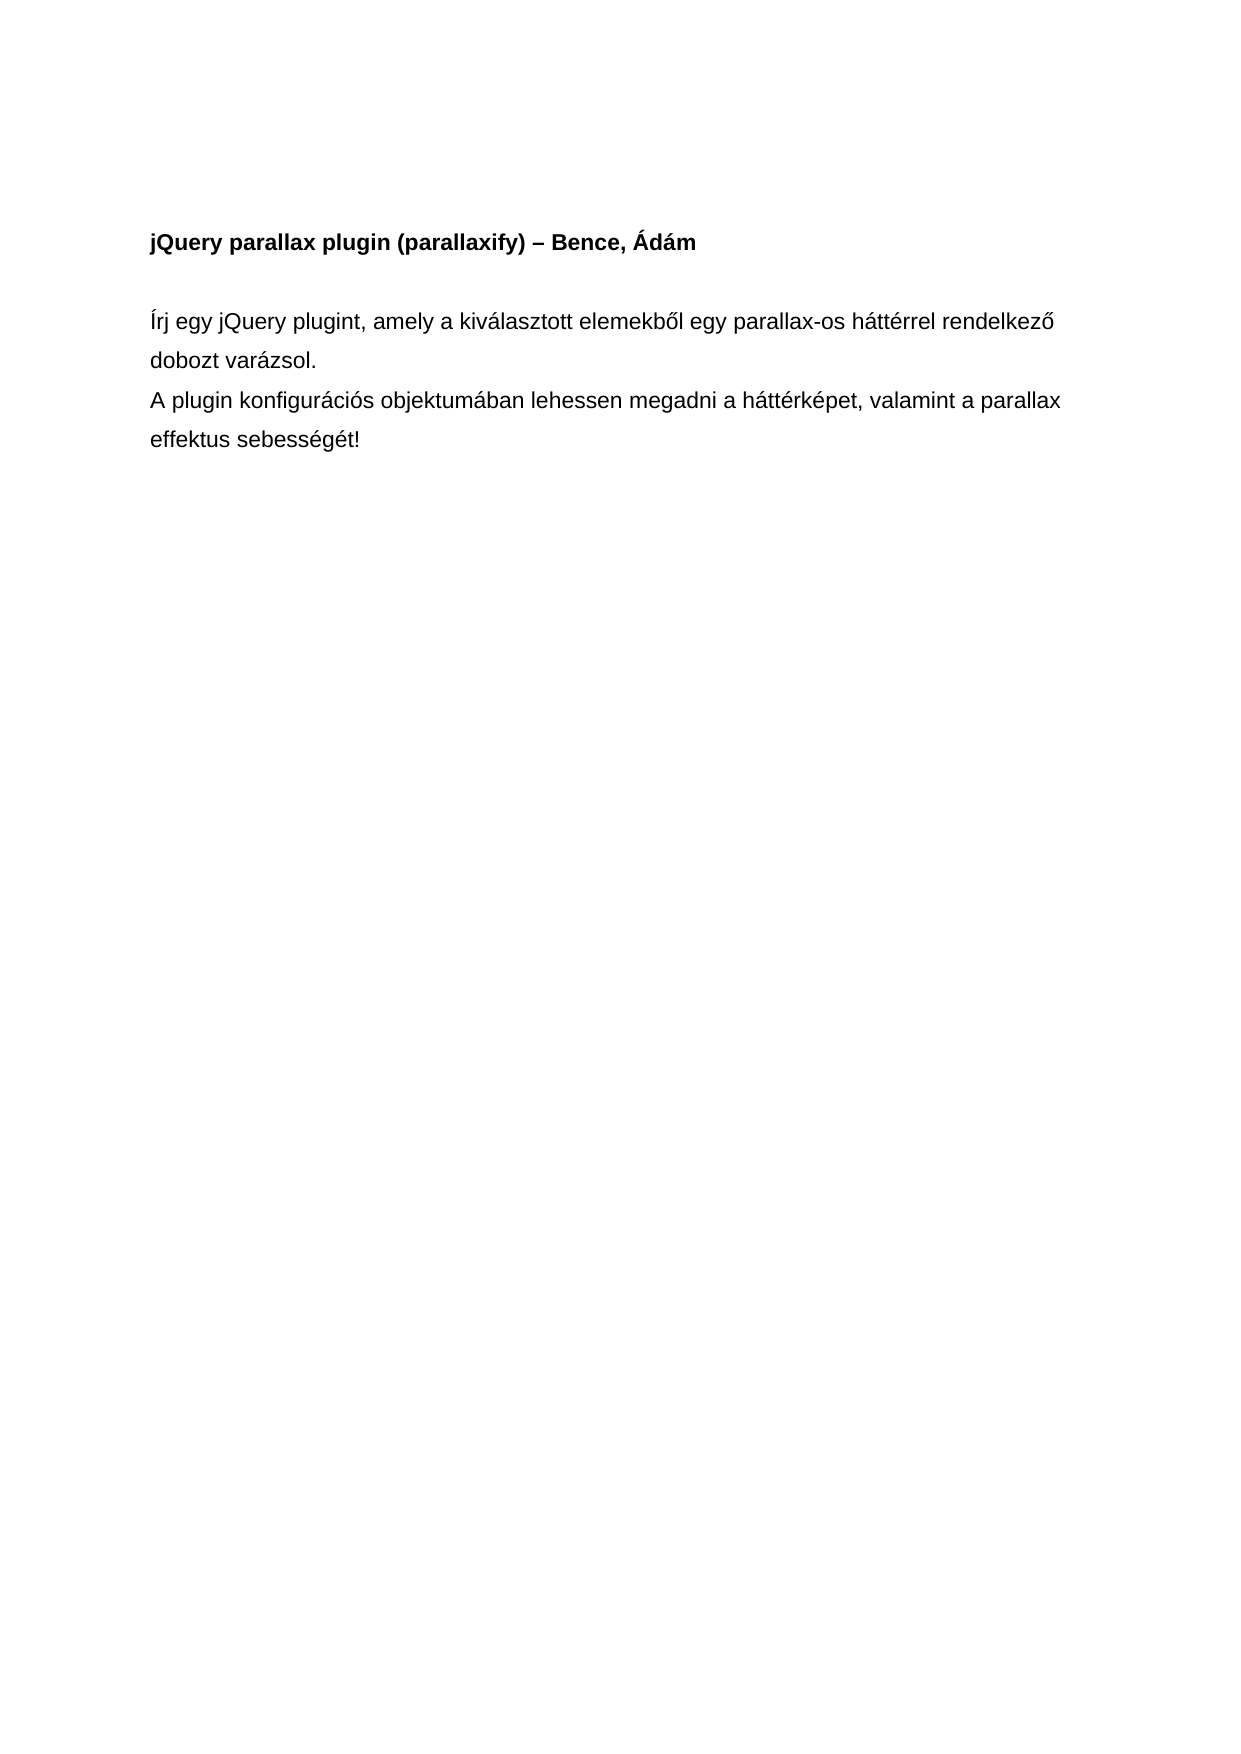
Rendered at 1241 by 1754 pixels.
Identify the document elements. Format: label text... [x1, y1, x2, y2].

text Írj egy jQuery plugint, amely a kiválasztott elemekből egy parallax-os háttérrel rendelkező dobozt varázsol. [150, 308, 1090, 374]
text A plugin konfigurációs objektumában lehessen megadni a háttérképet, valamint a parallax effektus sebességét! [150, 387, 1090, 453]
text jQuery parallax plugin (parallaxify) – Bence, Ádám [150, 229, 1090, 255]
